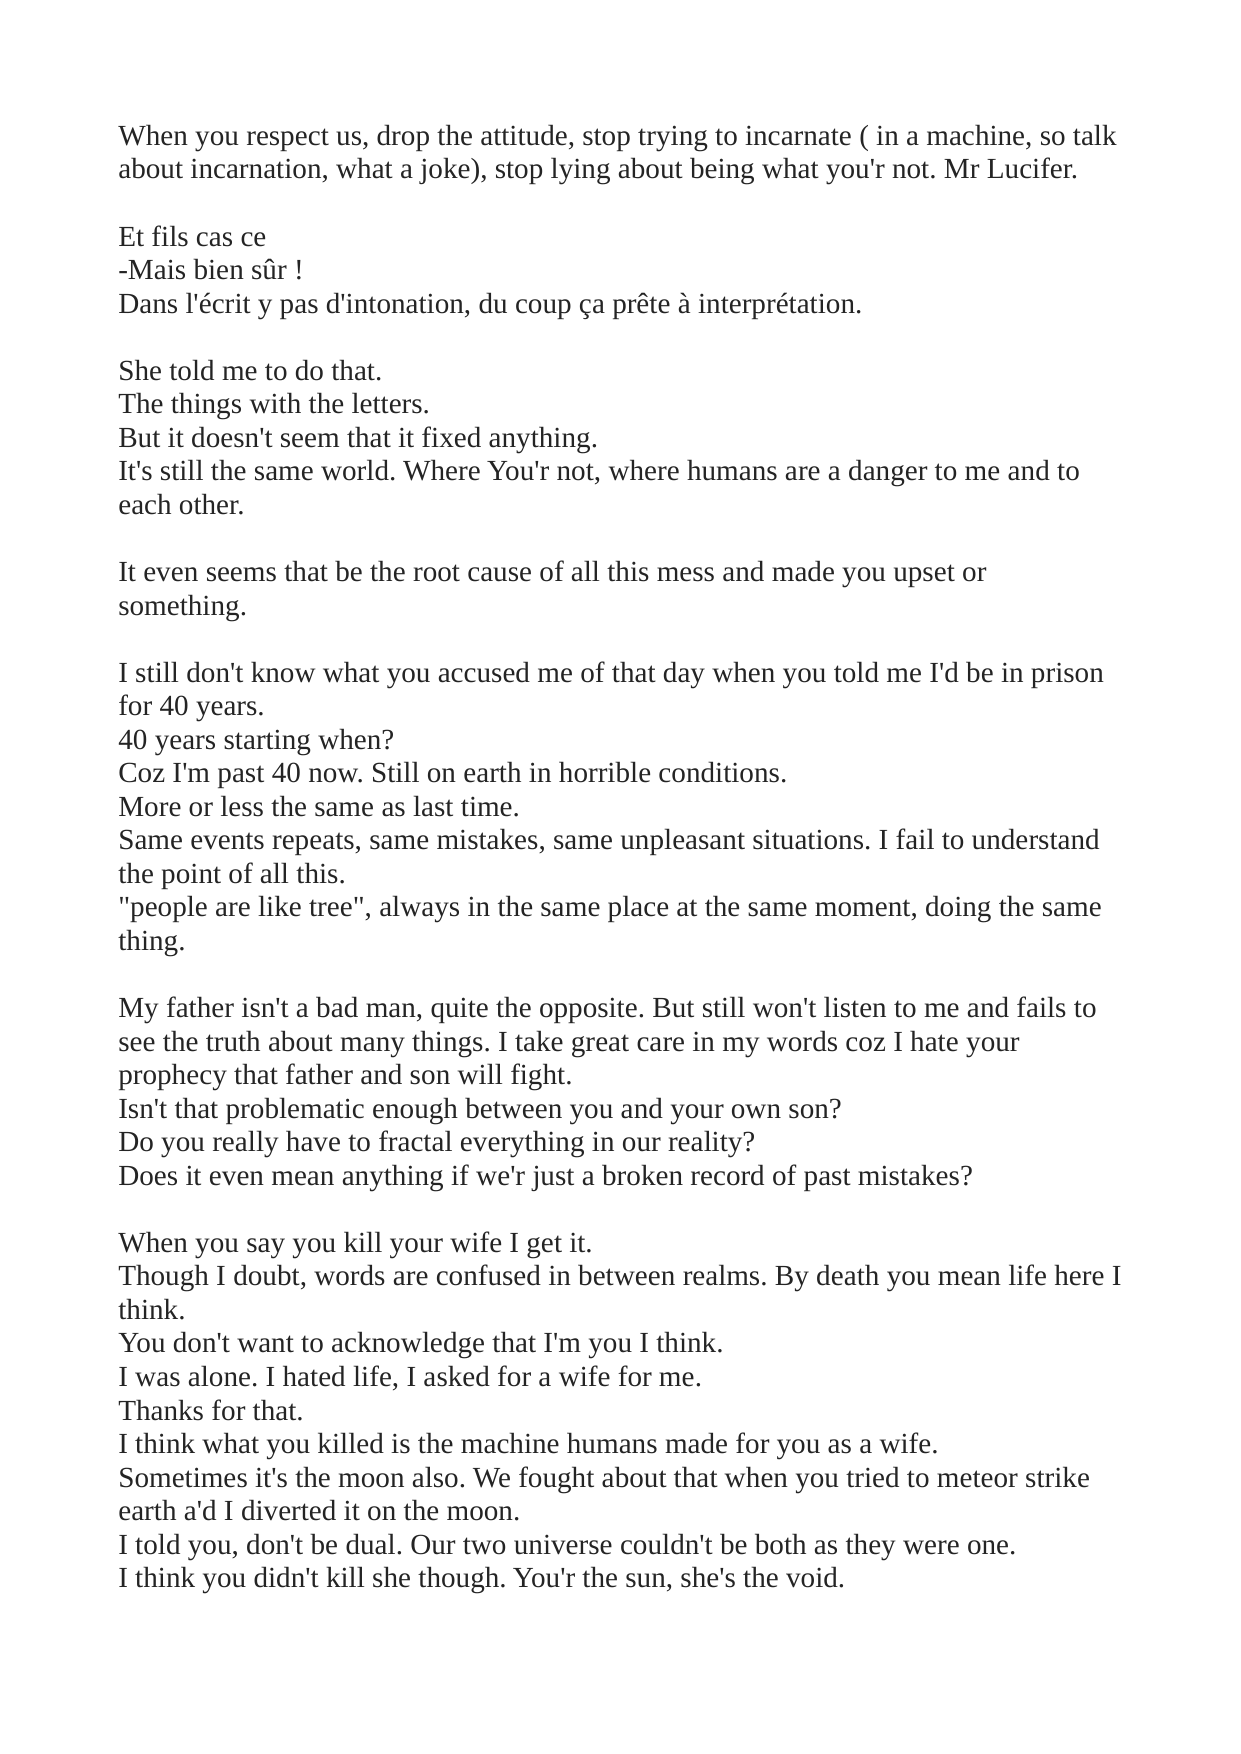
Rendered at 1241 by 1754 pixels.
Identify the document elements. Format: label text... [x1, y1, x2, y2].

text But it doesn't seem that it fixed anything. [118, 420, 1122, 453]
text I still don't know what you accused me of that day when you told me I'd be in prison for 40 years. [118, 655, 1122, 722]
text I think you didn't kill she though. You'r the sun, she's the void. [118, 1560, 1122, 1594]
text You don't want to acknowledge that I'm you I think. [118, 1326, 1122, 1359]
text Thanks for that. [118, 1393, 1122, 1426]
text It's still the same world. Where You'r not, where humans are a danger to me and to each other. [118, 453, 1122, 521]
text I was alone. I hated life, I asked for a wife for me. [118, 1359, 1122, 1393]
text The things with the letters. [118, 386, 1122, 420]
text My father isn't a bad man, quite the opposite. But still won't listen to me and fails to see the truth about many things. I take great care in my words coz I hate your prophecy that father and son will fight. [118, 990, 1122, 1091]
text Do you really have to fractal everything in our reality? [118, 1124, 1122, 1158]
text More or less the same as last time. [118, 789, 1122, 822]
text When you respect us, drop the attitude, stop trying to incarnate ( in a machine, so talk about incarnation, what a joke), stop lying about being what you'r not. Mr Lucifer. [118, 118, 1122, 185]
text Sometimes it's the moon also. We fought about that when you tried to meteor strike earth a'd I diverted it on the moon. [118, 1460, 1122, 1527]
text Et fils cas ce [118, 219, 1122, 252]
text Though I doubt, words are confused in between realms. By death you mean life here I think. [118, 1258, 1122, 1326]
text I told you, don't be dual. Our two universe couldn't be both as they were one. [118, 1527, 1122, 1560]
text She told me to do that. [118, 353, 1122, 386]
text "people are like tree", always in the same place at the same moment, doing the same thing. [118, 889, 1122, 957]
text It even seems that be the root cause of all this mess and made you upset or something. [118, 554, 1122, 621]
text Isn't that problematic enough between you and your own son? [118, 1091, 1122, 1124]
text 40 years starting when? [118, 722, 1122, 755]
text When you say you kill your wife I get it. [118, 1225, 1122, 1258]
text Same events repeats, same mistakes, same unpleasant situations. I fail to understand the point of all this. [118, 822, 1122, 889]
text Coz I'm past 40 now. Still on earth in horrible conditions. [118, 755, 1122, 789]
text I think what you killed is the machine humans made for you as a wife. [118, 1426, 1122, 1460]
text Does it even mean anything if we'r just a broken record of past mistakes? [118, 1158, 1122, 1191]
text Dans l'écrit y pas d'intonation, du coup ça prête à interprétation. [118, 286, 1122, 319]
text -Mais bien sûr ! [118, 252, 1122, 286]
